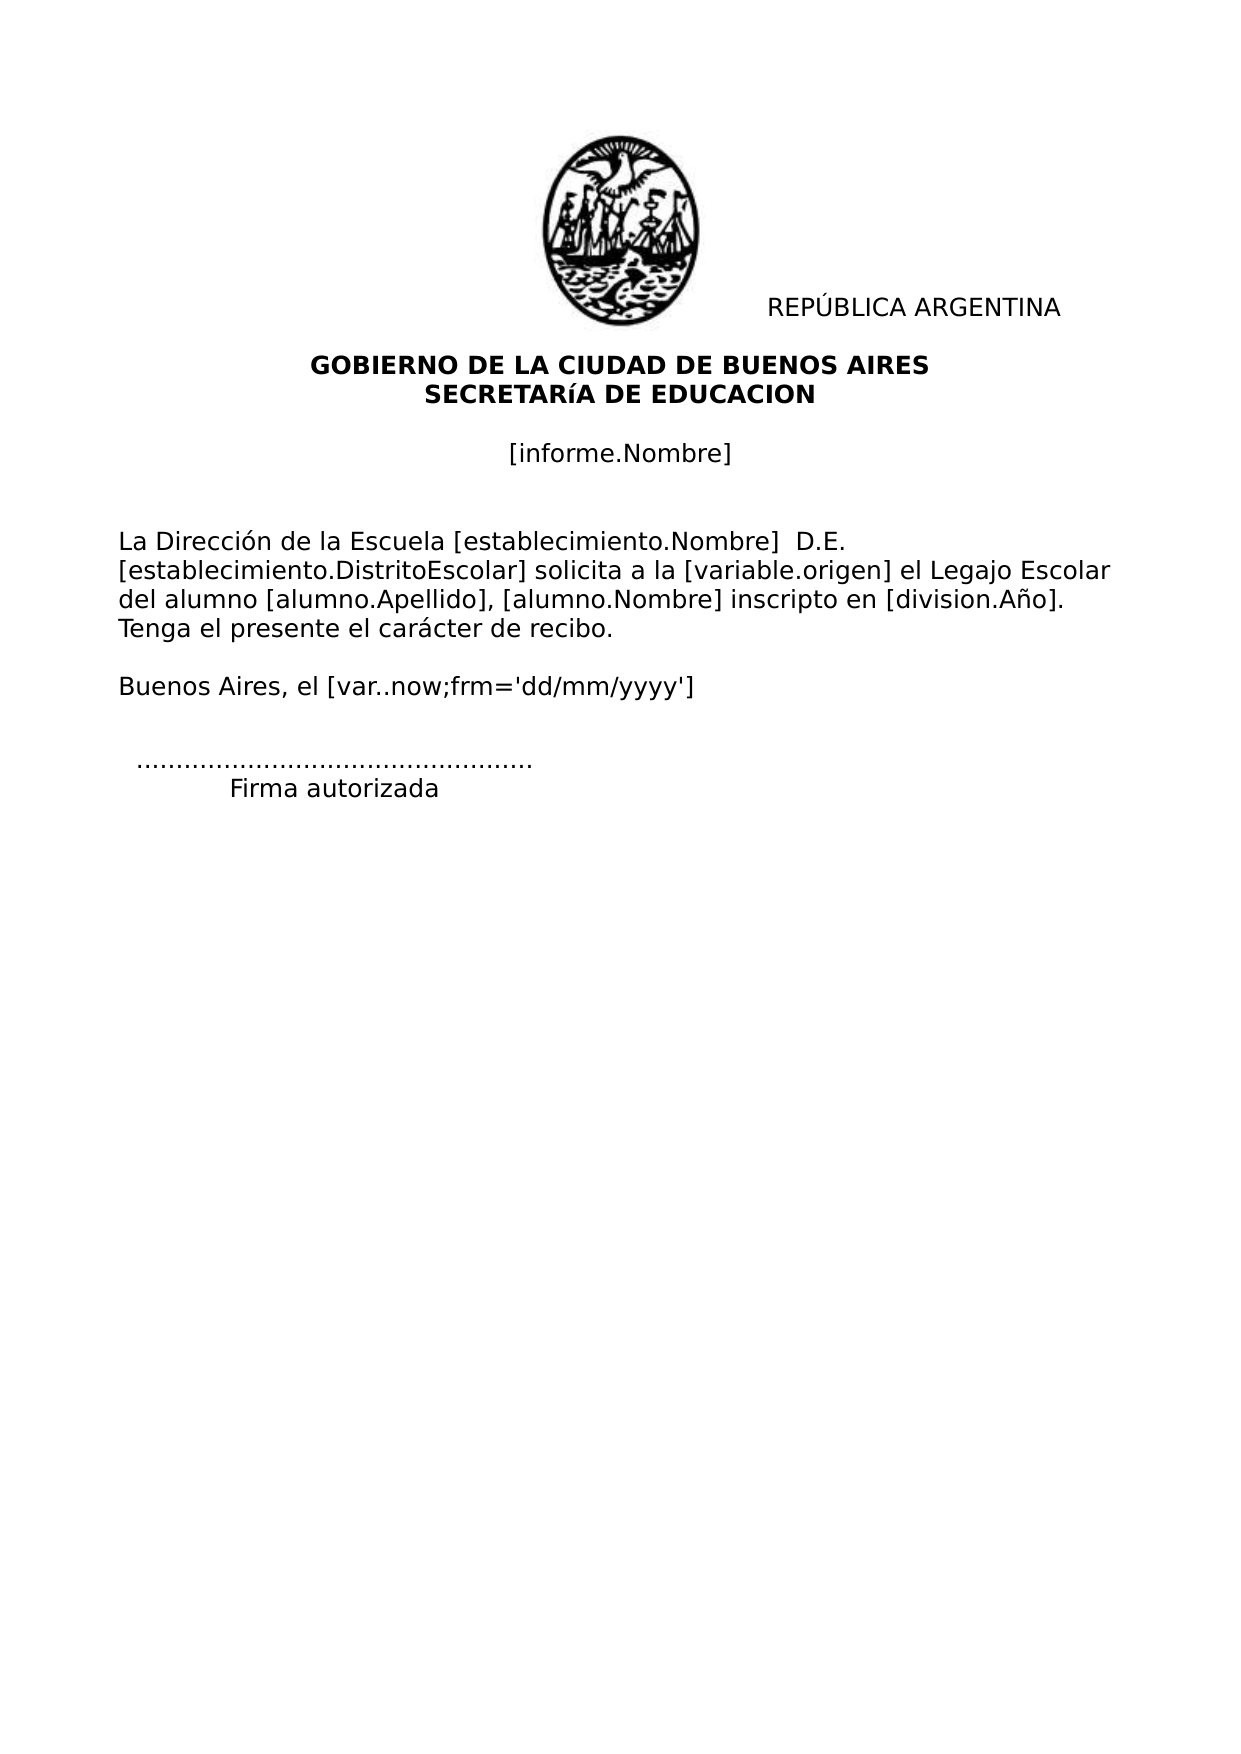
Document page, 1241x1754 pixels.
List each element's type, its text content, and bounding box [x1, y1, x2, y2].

table_header [539, 731, 554, 742]
text REPÚBLICA ARGENTINA GOBIERNO DE LA CIUDAD DE BUENOS AIRES SECRETARíA DE EDUCACION [informe.Nombre] [118, 293, 1122, 468]
table_header [130, 731, 539, 742]
table_header [118, 731, 130, 742]
table_cell [118, 742, 130, 807]
text La Dirección de la Escuela [establecimiento.Nombre] D.E. [establecimiento.DistritoEscolar] solicita a la [variable.origen] el Legajo Escolar del alumno [alumno.Apellido], [alumno.Nombre] inscripto en [division.Año]. Tenga el presente el carácter de recibo. Buenos Aires, el [var..now;frm='dd/mm/yyyy'] [118, 527, 1122, 731]
picture [534, 130, 706, 331]
table_cell [539, 742, 554, 807]
table_cell .................................................. Firma autorizada [130, 742, 539, 807]
